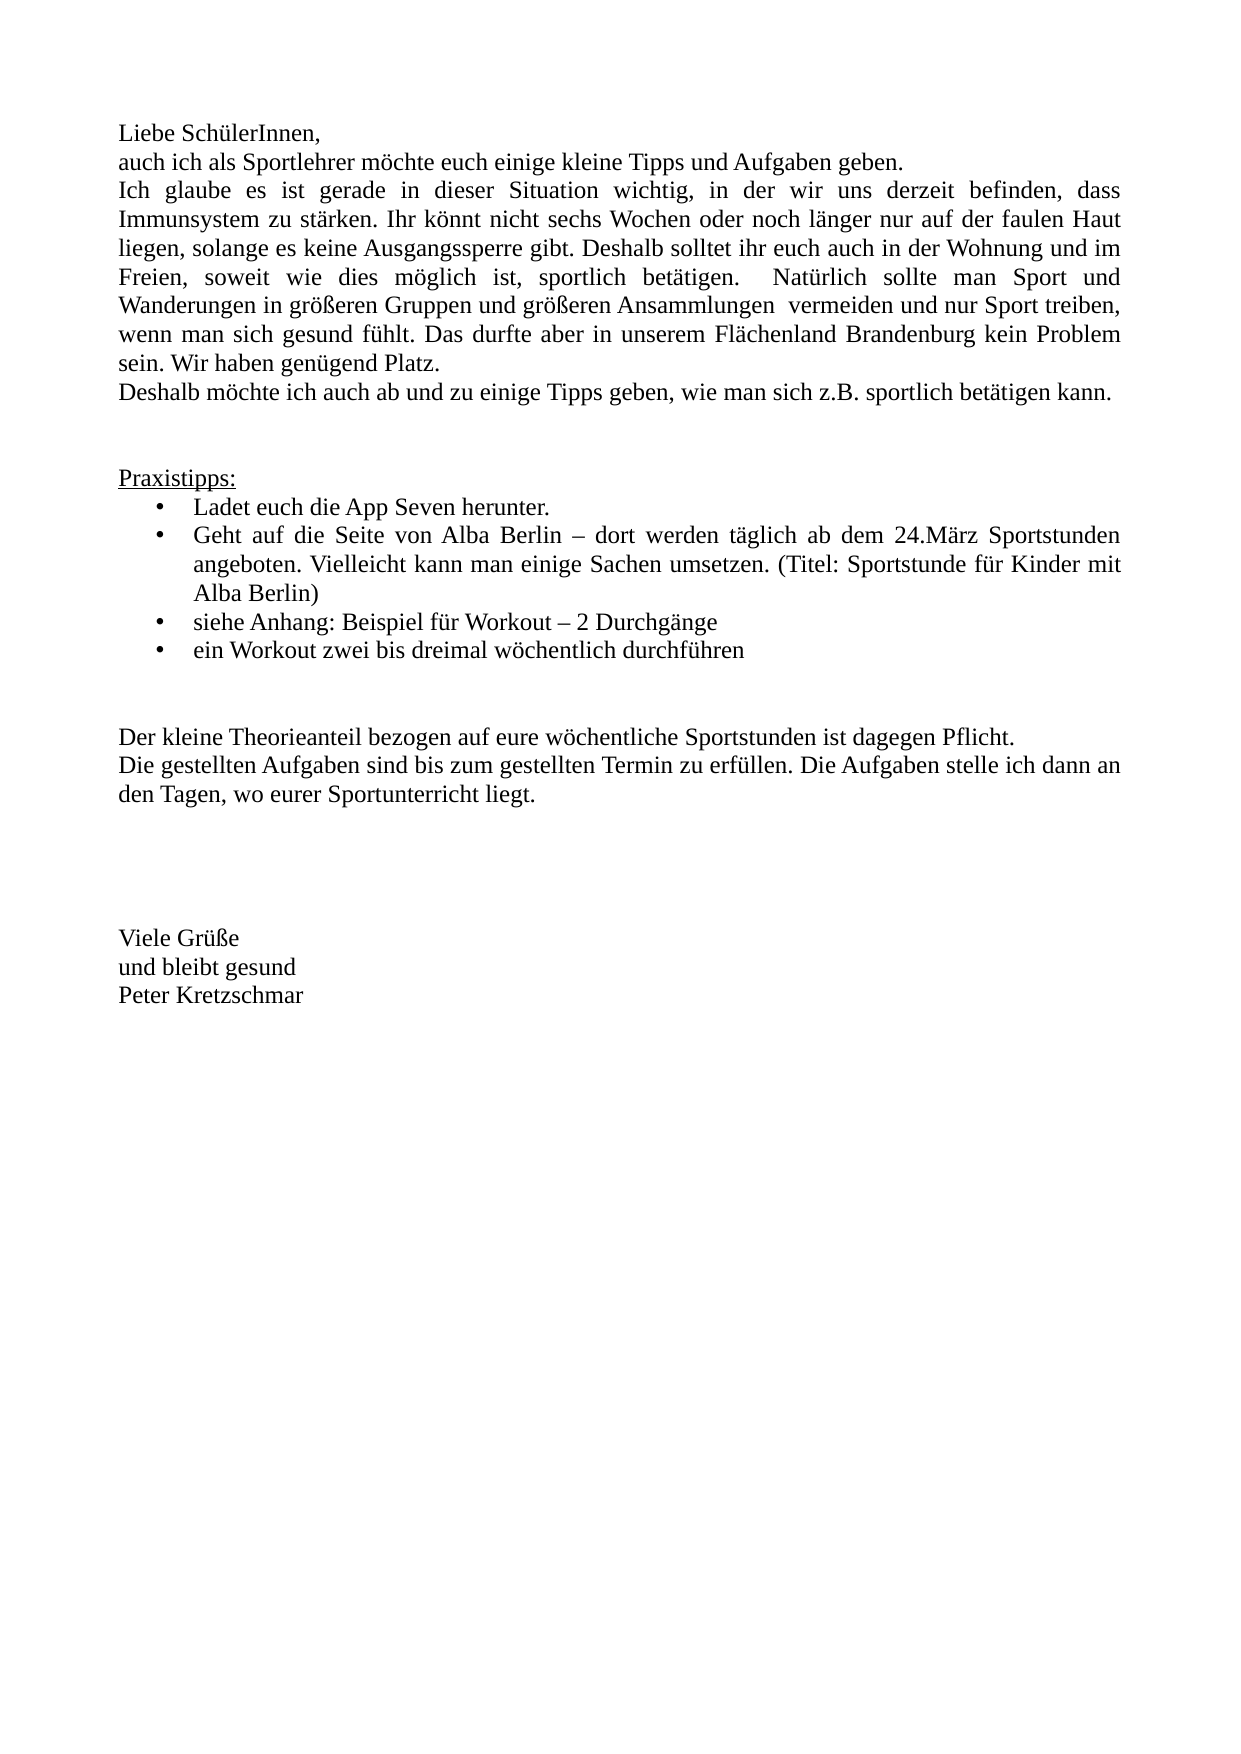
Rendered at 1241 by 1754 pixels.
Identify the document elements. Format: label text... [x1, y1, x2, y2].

text Deshalb möchte ich auch ab und zu einige Tipps geben, wie man sich z.B. sportlich betätigen kann. [118, 377, 1122, 406]
list Ladet euch die App Seven herunter. [156, 492, 1122, 521]
text Die gestellten Aufgaben sind bis zum gestellten Termin zu erfüllen. Die Aufgaben stelle ich dann an den Tagen, wo eurer Sportunterricht liegt. [118, 751, 1122, 808]
text Viele Grüße [118, 923, 1122, 952]
list siehe Anhang: Beispiel für Workout – 2 Durchgänge [156, 607, 1122, 636]
text und bleibt gesund [118, 952, 1122, 981]
list ein Workout zwei bis dreimal wöchentlich durchführen [156, 636, 1122, 664]
text auch ich als Sportlehrer möchte euch einige kleine Tipps und Aufgaben geben. [118, 147, 1122, 176]
text Praxistipps: [118, 463, 1122, 492]
text Peter Kretzschmar [118, 981, 1122, 1009]
text Der kleine Theorieanteil bezogen auf eure wöchentliche Sportstunden ist dagegen Pflicht. [118, 722, 1122, 751]
text Ich glaube es ist gerade in dieser Situation wichtig, in der wir uns derzeit befinden, dass Immunsystem zu stärken. Ihr könnt nicht sechs Wochen oder noch länger nur auf der faulen Haut liegen, solange es keine Ausgangssperre gibt. Deshalb solltet ihr euch auch in der Wohnung und im Freien, soweit wie dies möglich ist, sportlich betätigen. Natürlich sollte man Sport und Wanderungen in größeren Gruppen und größeren Ansammlungen vermeiden und nur Sport treiben, wenn man sich gesund fühlt. Das durfte aber in unserem Flächenland Brandenburg kein Problem sein. Wir haben genügend Platz. [118, 176, 1122, 377]
list Geht auf die Seite von Alba Berlin – dort werden täglich ab dem 24.März Sportstunden angeboten. Vielleicht kann man einige Sachen umsetzen. (Titel: Sportstunde für Kinder mit Alba Berlin) [156, 521, 1122, 607]
text Liebe SchülerInnen, [118, 118, 1122, 147]
